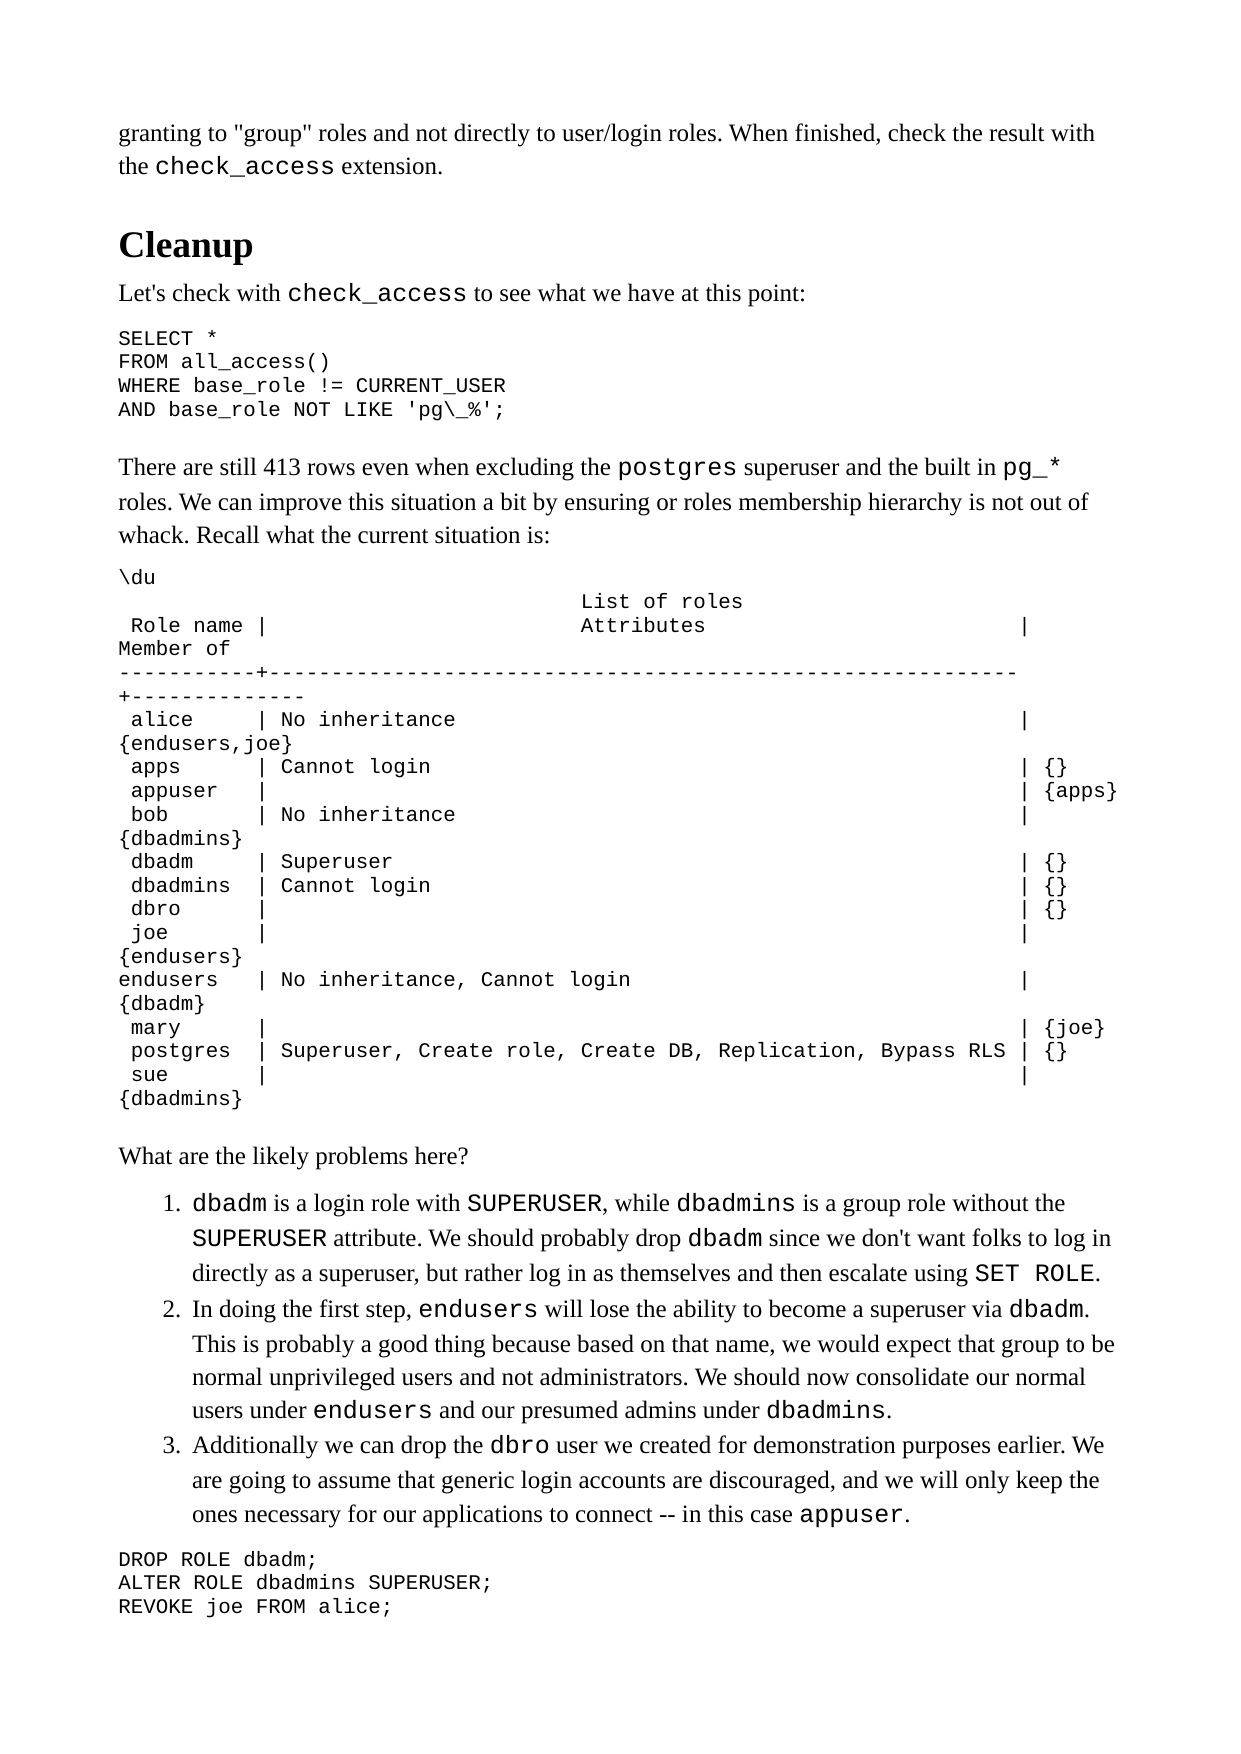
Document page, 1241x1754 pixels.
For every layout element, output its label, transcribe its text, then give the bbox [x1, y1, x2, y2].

text granting to "group" roles and not directly to user/login roles. When finished, check the result with the check_access extension. [118, 118, 1122, 182]
text -----------+------------------------------------------------------------+-------------- [118, 662, 1122, 709]
text List of roles [118, 591, 1122, 615]
text What are the likely problems here? [118, 1141, 1122, 1169]
text sue | | {dbadmins} [118, 1064, 1122, 1111]
text dbadm | Superuser | {} [118, 851, 1122, 875]
text dbadmins | Cannot login | {} [118, 875, 1122, 898]
text DROP ROLE dbadm; [118, 1549, 1122, 1572]
text SELECT * [118, 328, 1122, 351]
list dbadm is a login role with SUPERUSER, while dbadmins is a group role without the SUPERUSER attribute. We should probably drop dbadm since we don't want folks to log in directly as a superuser, but rather log in as themselves and then escalate using SET ROLE. [162, 1188, 1122, 1289]
text Let's check with check_access to see what we have at this point: [118, 278, 1122, 308]
text mary | | {joe} [118, 1017, 1122, 1040]
text postgres | Superuser, Create role, Create DB, Replication, Bypass RLS | {} [118, 1040, 1122, 1064]
text apps | Cannot login | {} [118, 757, 1122, 780]
text AND base_role NOT LIKE 'pg\_%'; [118, 398, 1122, 422]
text joe | | {endusers} [118, 922, 1122, 969]
text bob | No inheritance | {dbadmins} [118, 804, 1122, 851]
text dbro | | {} [118, 898, 1122, 922]
text REVOKE joe FROM alice; [118, 1596, 1122, 1619]
subtitle Cleanup [118, 222, 1122, 265]
text \du [118, 567, 1122, 591]
list In doing the first step, endusers will lose the ability to become a superuser via dbadm. This is probably a good thing because based on that name, we would expect that group to be normal unprivileged users and not administrators. We should now consolidate our normal users under endusers and our presumed admins under dbadmins. [162, 1294, 1122, 1426]
text There are still 413 rows even when excluding the postgres superuser and the built in pg_* roles. We can improve this situation a bit by ensuring or roles membership hierarchy is not out of whack. Recall what the current situation is: [118, 452, 1122, 548]
text Role name | Attributes | Member of [118, 615, 1122, 662]
text FROM all_access() [118, 351, 1122, 375]
text endusers | No inheritance, Cannot login | {dbadm} [118, 969, 1122, 1017]
text WHERE base_role != CURRENT_USER [118, 375, 1122, 398]
text ALTER ROLE dbadmins SUPERUSER; [118, 1572, 1122, 1596]
list Additionally we can drop the dbro user we created for demonstration purposes earlier. We are going to assume that generic login accounts are discouraged, and we will only keep the ones necessary for our applications to connect -- in this case appuser. [162, 1431, 1122, 1529]
text alice | No inheritance | {endusers,joe} [118, 709, 1122, 757]
text appuser | | {apps} [118, 780, 1122, 804]
